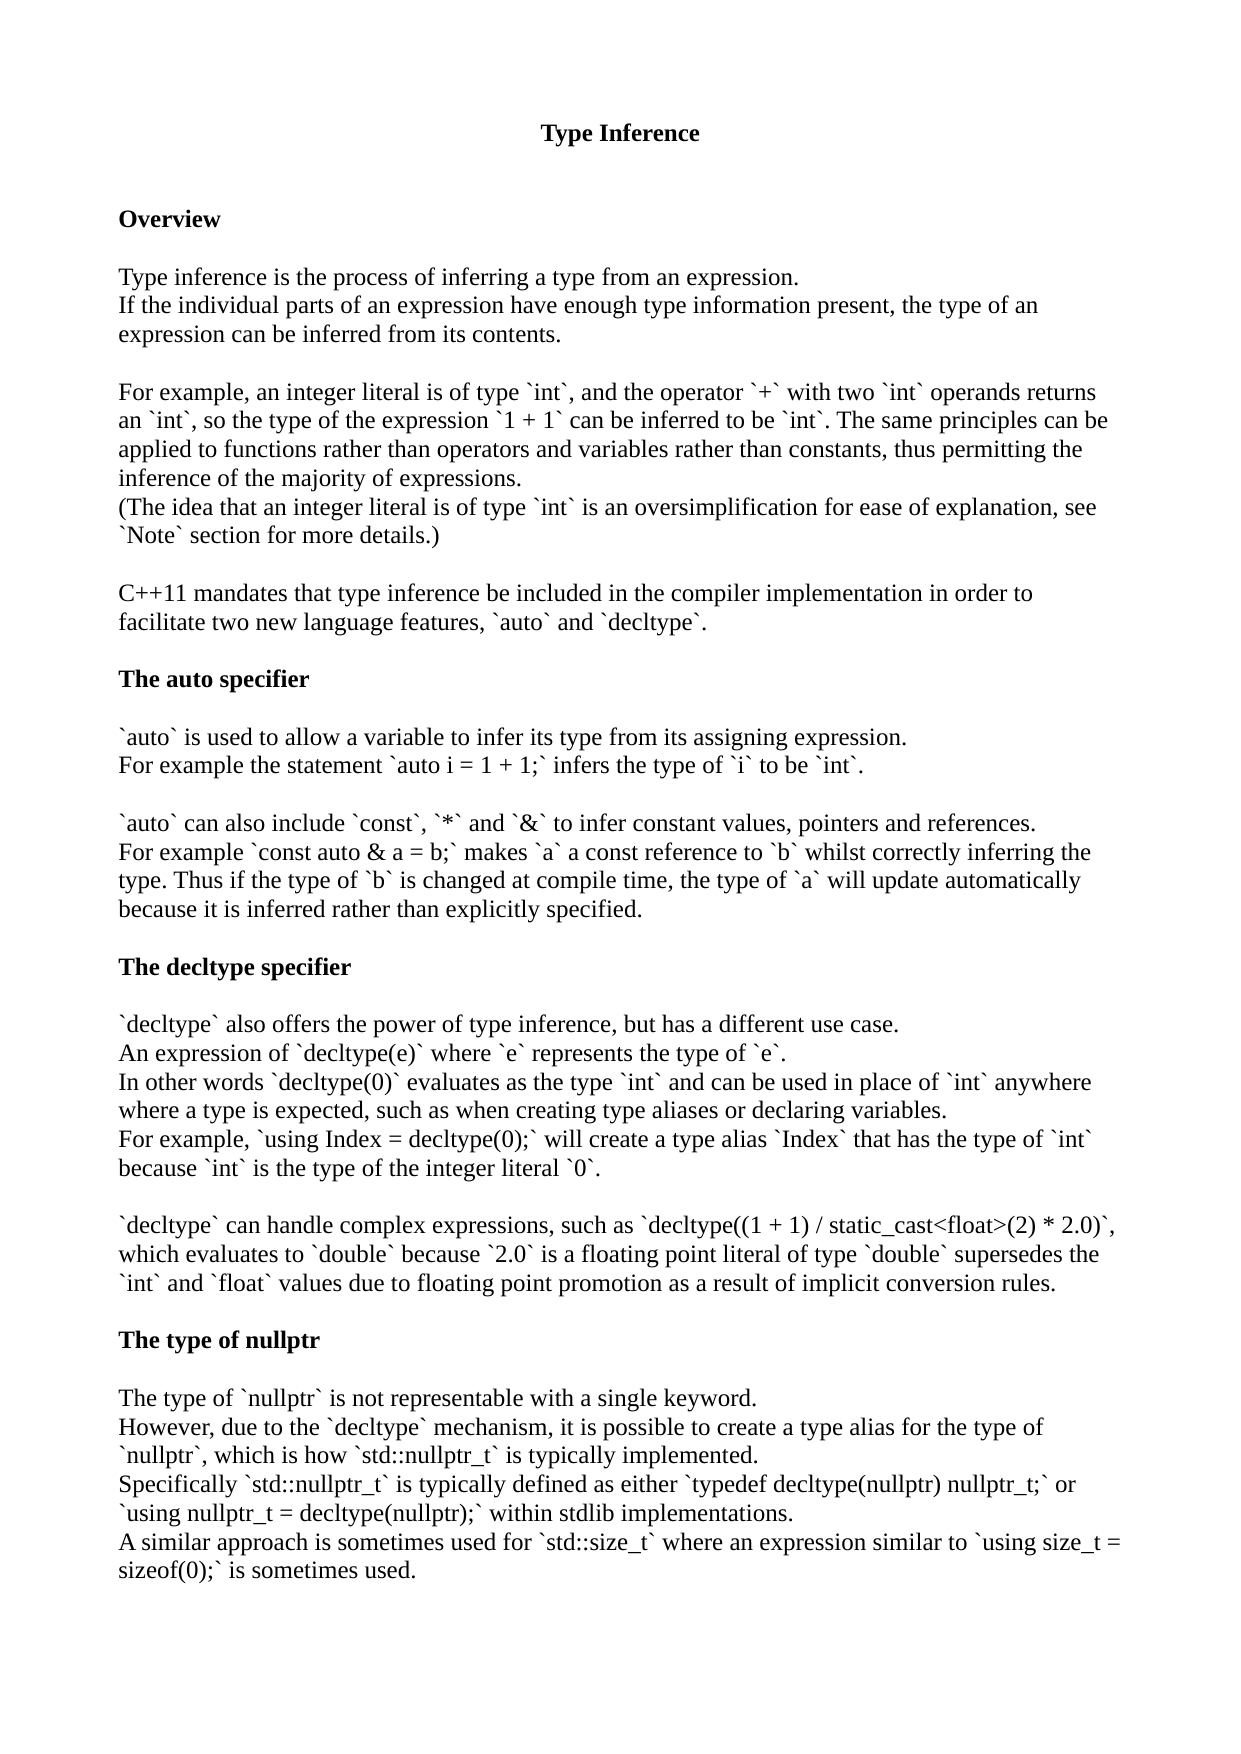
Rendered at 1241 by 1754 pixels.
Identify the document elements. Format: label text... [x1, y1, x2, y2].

text If the individual parts of an expression have enough type information present, the type of an expression can be inferred from its contents. [118, 291, 1122, 348]
text Overview [118, 204, 1122, 233]
text A similar approach is sometimes used for `std::size_t` where an expression similar to `using size_t = sizeof(0);` is sometimes used. [118, 1527, 1122, 1584]
text Type inference is the process of inferring a type from an expression. [118, 262, 1122, 291]
text The type of nullptr [118, 1326, 1122, 1354]
text For example the statement `auto i = 1 + 1;` infers the type of `i` to be `int`. [118, 751, 1122, 779]
text C++11 mandates that type inference be included in the compiler implementation in order to facilitate two new language features, `auto` and `decltype`. [118, 578, 1122, 636]
text `decltype` also offers the power of type inference, but has a different use case. [118, 1009, 1122, 1038]
text `auto` can also include `const`, `*` and `&` to infer constant values, pointers and references. [118, 808, 1122, 837]
text For example, an integer literal is of type `int`, and the operator `+` with two `int` operands returns an `int`, so the type of the expression `1 + 1` can be inferred to be `int`. The same principles can be applied to functions rather than operators and variables rather than constants, thus permitting the inference of the majority of expressions. [118, 377, 1122, 492]
text Type Inference [118, 118, 1122, 147]
text For example `const auto & a = b;` makes `a` a const reference to `b` whilst correctly inferring the type. Thus if the type of `b` is changed at compile time, the type of `a` will update automatically because it is inferred rather than explicitly specified. [118, 837, 1122, 923]
text Specifically `std::nullptr_t` is typically defined as either `typedef decltype(nullptr) nullptr_t;` or `using nullptr_t = decltype(nullptr);` within stdlib implementations. [118, 1469, 1122, 1527]
text However, due to the `decltype` mechanism, it is possible to create a type alias for the type of `nullptr`, which is how `std::nullptr_t` is typically implemented. [118, 1412, 1122, 1469]
text The auto specifier [118, 664, 1122, 693]
text (The idea that an integer literal is of type `int` is an oversimplification for ease of explanation, see `Note` section for more details.) [118, 492, 1122, 549]
text In other words `decltype(0)` evaluates as the type `int` and can be used in place of `int` anywhere where a type is expected, such as when creating type aliases or declaring variables. [118, 1067, 1122, 1124]
text The type of `nullptr` is not representable with a single keyword. [118, 1383, 1122, 1412]
text `decltype` can handle complex expressions, such as `decltype((1 + 1) / static_cast<float>(2) * 2.0)`, which evaluates to `double` because `2.0` is a floating point literal of type `double` supersedes the `int` and `float` values due to floating point promotion as a result of implicit conversion rules. [118, 1211, 1122, 1297]
text The decltype specifier [118, 952, 1122, 981]
text `auto` is used to allow a variable to infer its type from its assigning expression. [118, 722, 1122, 751]
text For example, `using Index = decltype(0);` will create a type alias `Index` that has the type of `int` because `int` is the type of the integer literal `0`. [118, 1124, 1122, 1182]
text An expression of `decltype(e)` where `e` represents the type of `e`. [118, 1038, 1122, 1067]
